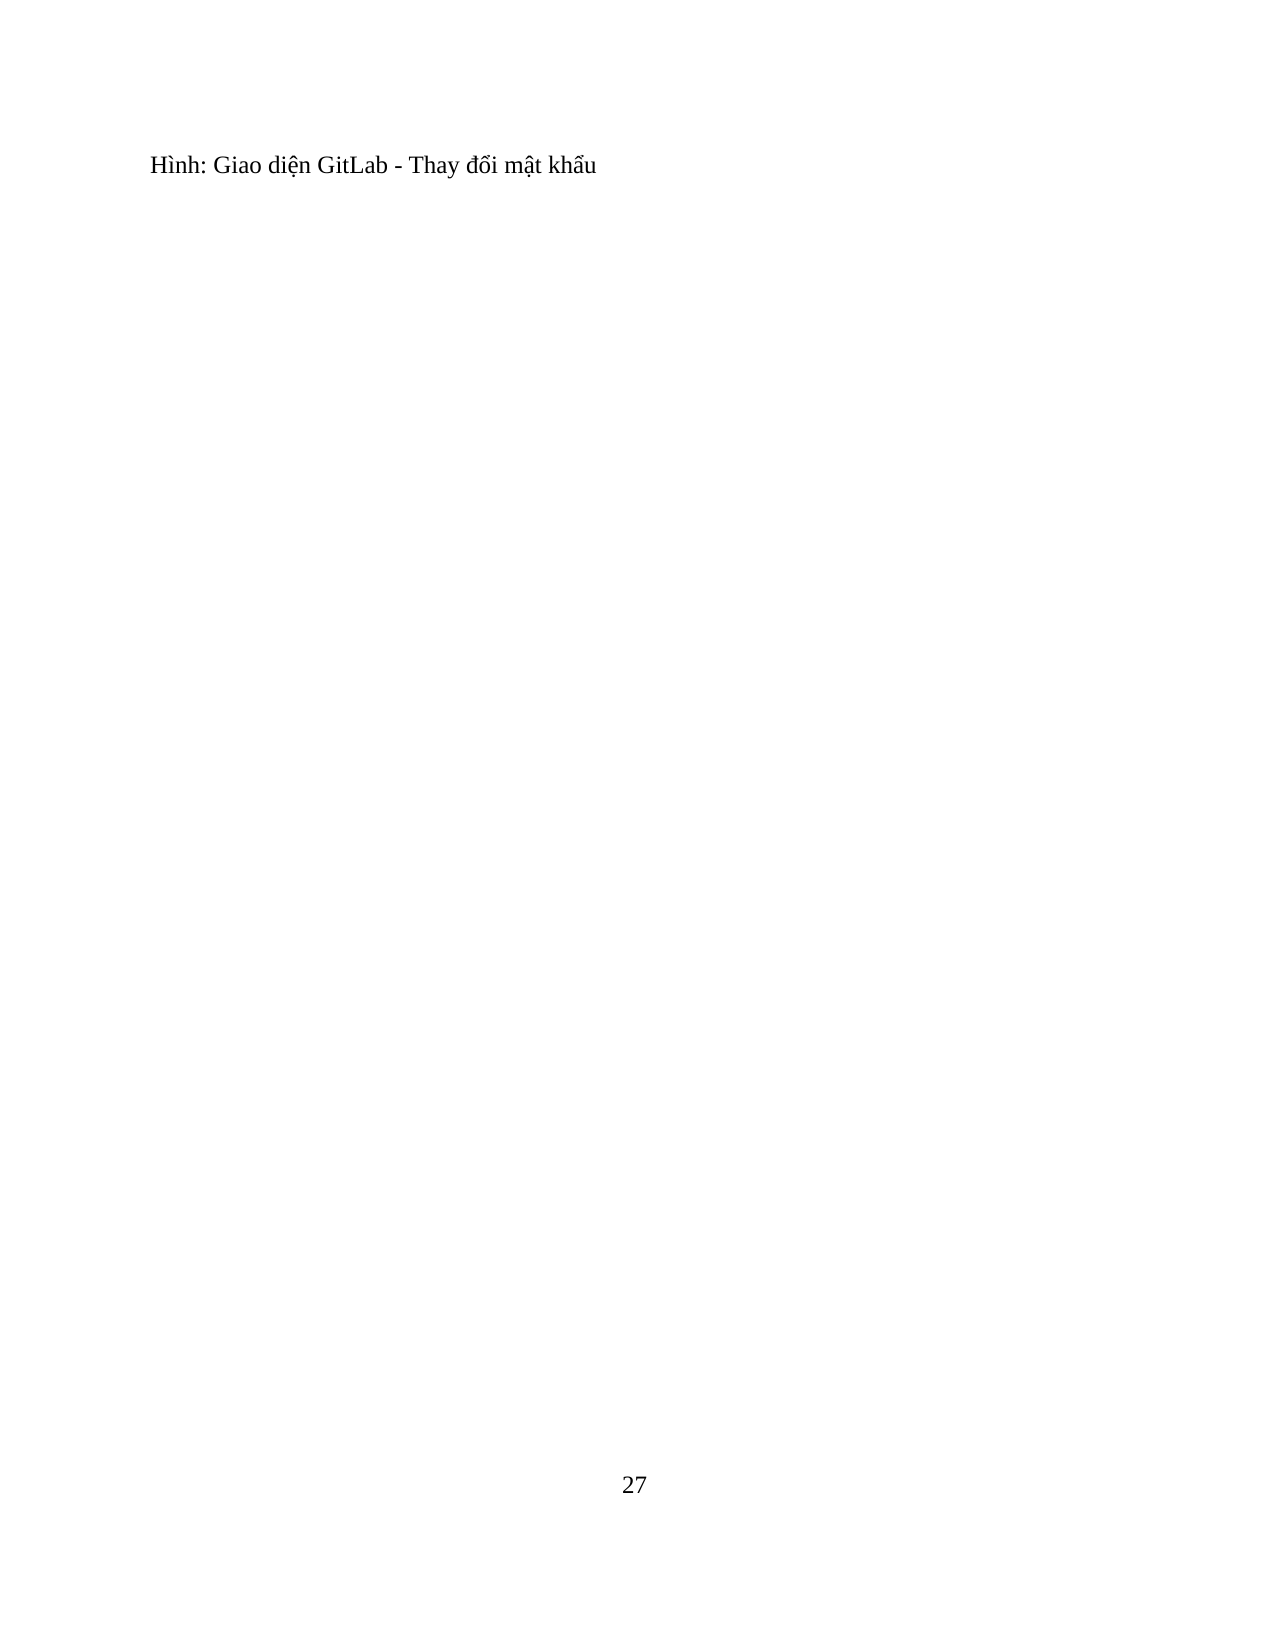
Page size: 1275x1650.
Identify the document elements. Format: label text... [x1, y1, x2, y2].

text Hình: Giao diện GitLab - Thay đổi mật khẩu [150, 150, 1125, 179]
